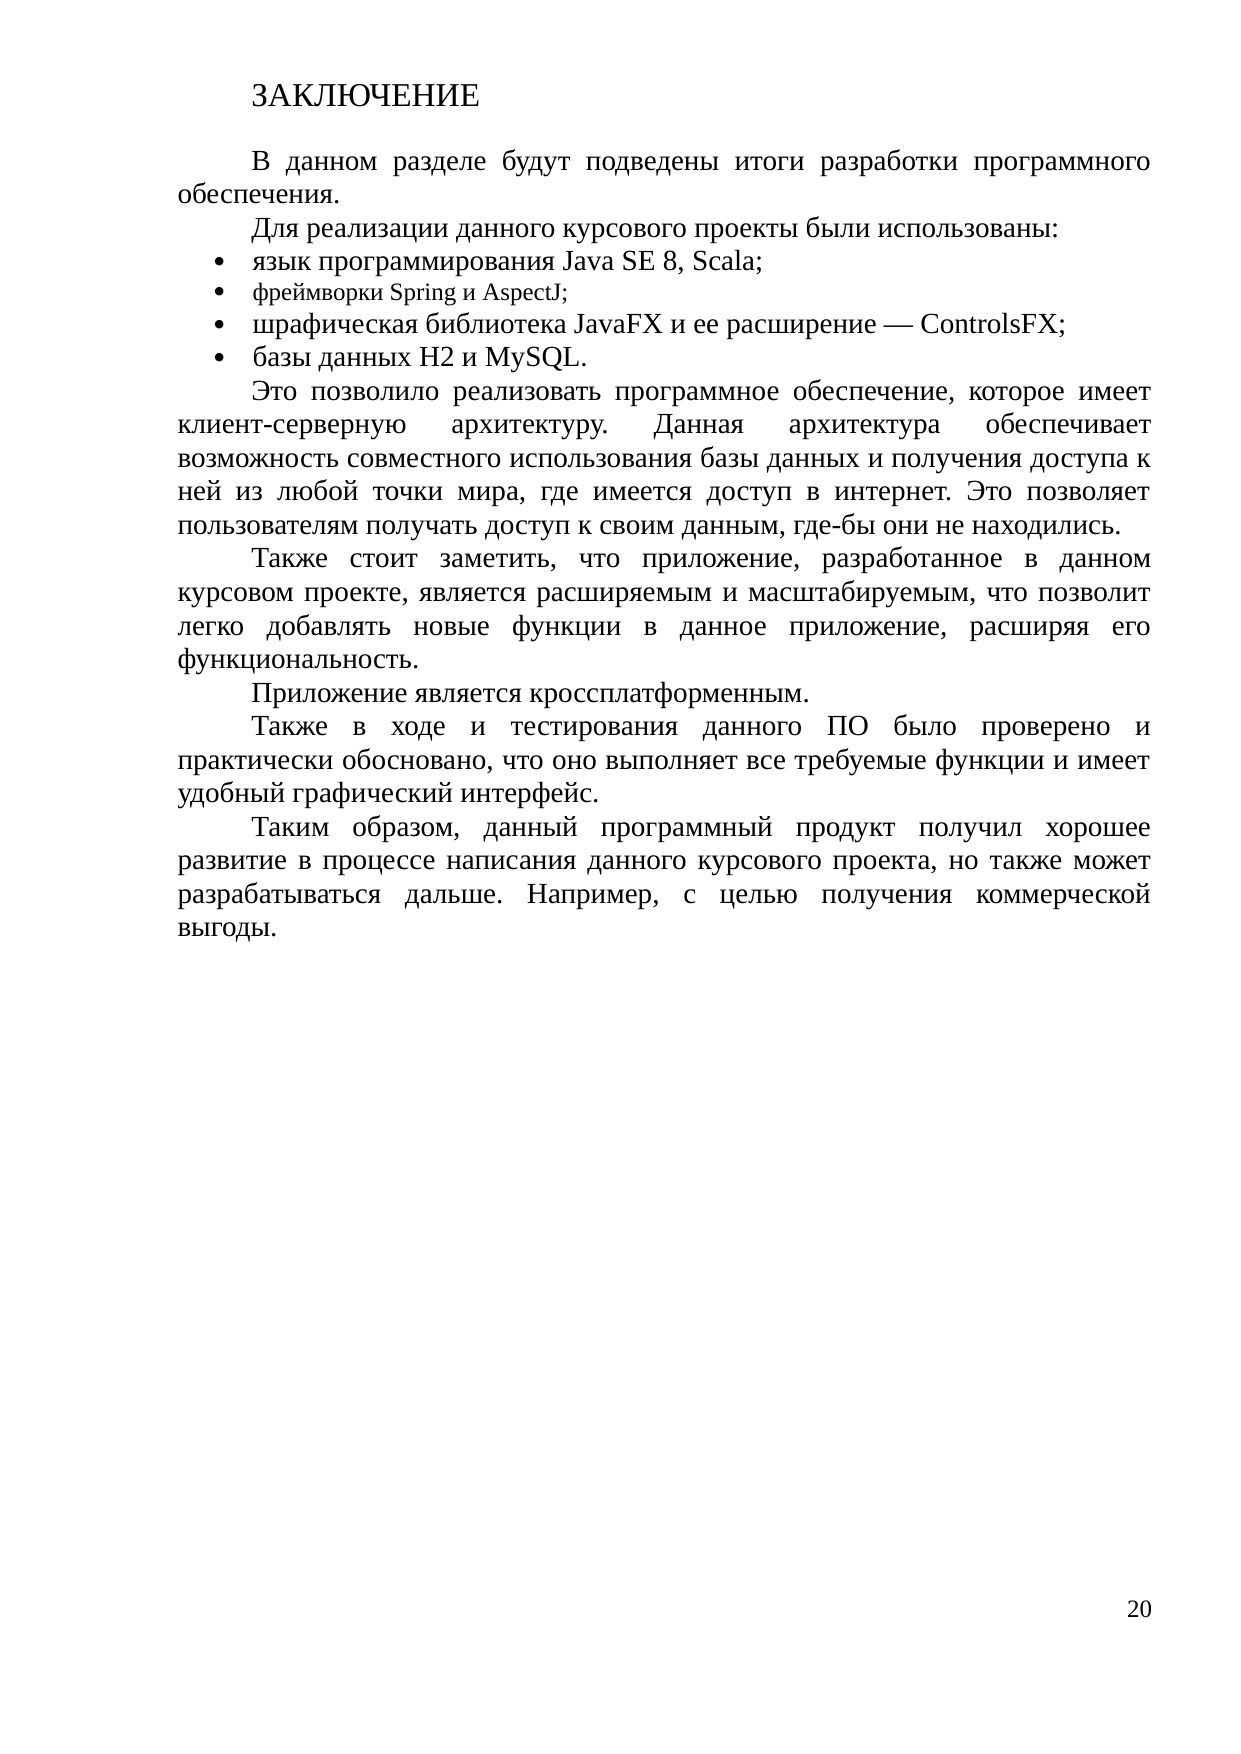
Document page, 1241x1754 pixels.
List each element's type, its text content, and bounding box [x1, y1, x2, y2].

list шрафическая библиотека JavaFX и ее расширение — ControlsFX; [215, 306, 1152, 339]
list язык программирования Java SE 8, Scala; [215, 243, 1152, 277]
text Приложение является кроссплатформенным. [177, 675, 1152, 708]
text Для реализации данного курсового проекты были использованы: [177, 210, 1152, 243]
list базы данных H2 и MySQL. [215, 339, 1152, 373]
text Это позволило реализовать программное обеспечение, которое имеет клиент-серверную архитектуру. Данная архитектура обеспечивает возможность совместного использования базы данных и получения доступа к ней из любой точки мира, где имеется доступ в интернет. Это позволяет пользователям получать доступ к своим данным, где-бы они не находились. [177, 373, 1152, 541]
text Также стоит заметить, что приложение, разработанное в данном курсовом проекте, является расширяемым и масштабируемым, что позволит легко добавлять новые функции в данное приложение, расширяя его функциональность. [177, 541, 1152, 675]
text Также в ходе и тестирования данного ПО было проверено и практически обосновано, что оно выполняет все требуемые функции и имеет удобный графический интерфейс. [177, 708, 1152, 809]
text ЗАКЛЮЧЕНИЕ [251, 75, 1152, 113]
text В данном разделе будут подведены итоги разработки программного обеспечения. [177, 143, 1152, 210]
text Таким образом, данный программный продукт получил хорошее развитие в процессе написания данного курсового проекта, но также может разрабатываться дальше. Например, с целью получения коммерческой выгоды. [177, 809, 1152, 943]
list фреймворки Spring и AspectJ; [215, 277, 1152, 306]
